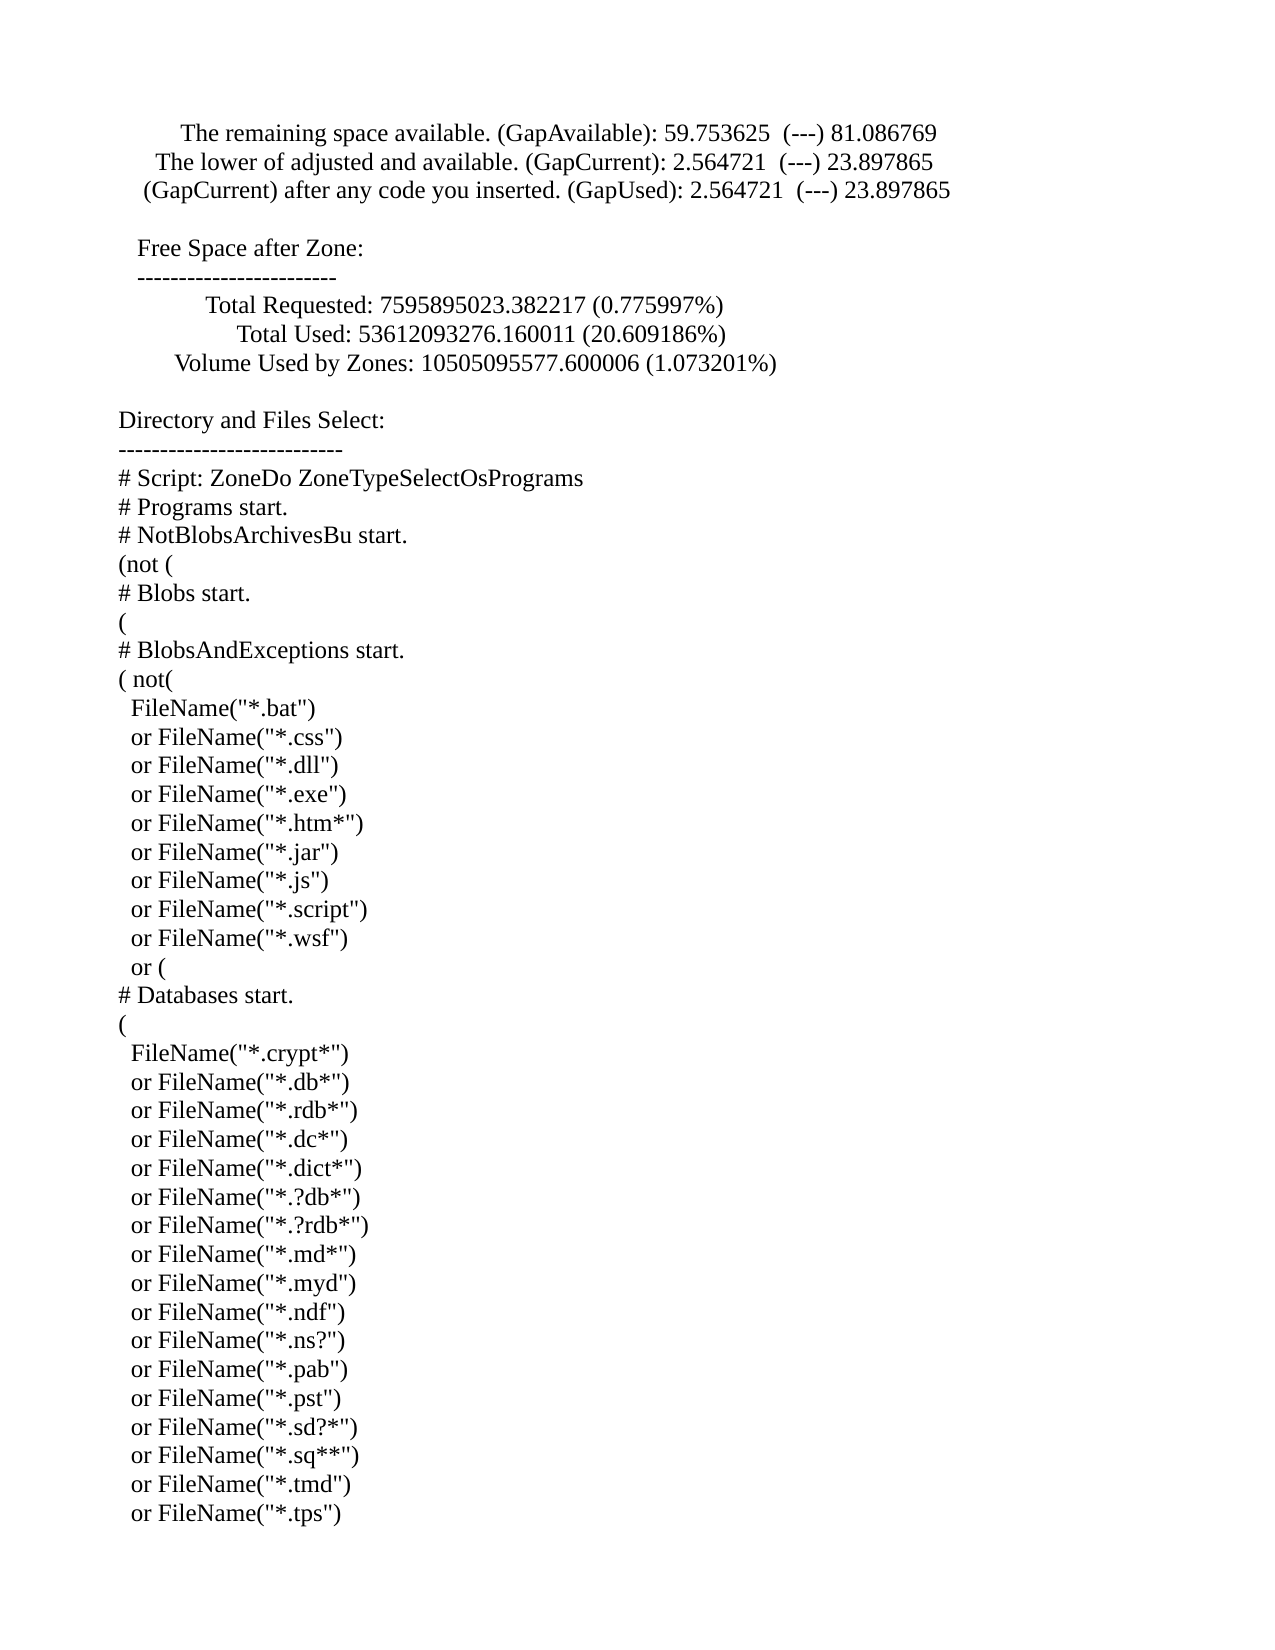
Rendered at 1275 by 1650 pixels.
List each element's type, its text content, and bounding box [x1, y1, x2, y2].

text or FileName("*.script") [118, 894, 1157, 923]
text or FileName("*.ndf") [118, 1297, 1157, 1326]
text # Databases start. [118, 981, 1157, 1009]
text or FileName("*.dc*") [118, 1124, 1157, 1153]
text or FileName("*.css") [118, 722, 1157, 751]
text or FileName("*.tmd") [118, 1469, 1157, 1498]
text ( [118, 1009, 1157, 1038]
text # Programs start. [118, 492, 1157, 521]
text ( [118, 607, 1157, 636]
text Volume Used by Zones: 10505095577.600006 (1.073201%) [118, 348, 1157, 377]
text (GapCurrent) after any code you inserted. (GapUsed): 2.564721 (---) 23.897865 [118, 176, 1157, 204]
text or FileName("*.?db*") [118, 1182, 1157, 1211]
text or FileName("*.js") [118, 866, 1157, 894]
text or FileName("*.rdb*") [118, 1096, 1157, 1124]
text or FileName("*.dll") [118, 751, 1157, 779]
text or FileName("*.myd") [118, 1268, 1157, 1297]
text or FileName("*.ns?") [118, 1326, 1157, 1354]
text or FileName("*.md*") [118, 1239, 1157, 1268]
text or FileName("*.?rdb*") [118, 1211, 1157, 1239]
text or FileName("*.dict*") [118, 1153, 1157, 1182]
text Directory and Files Select: [118, 406, 1157, 434]
text or ( [118, 952, 1157, 981]
text Total Used: 53612093276.160011 (20.609186%) [118, 319, 1157, 348]
text or FileName("*.wsf") [118, 923, 1157, 952]
text --------------------------- [118, 434, 1157, 463]
text or FileName("*.sd?*") [118, 1412, 1157, 1441]
text or FileName("*.tps") [118, 1498, 1157, 1527]
text or FileName("*.pst") [118, 1383, 1157, 1412]
text or FileName("*.htm*") [118, 808, 1157, 837]
text # NotBlobsArchivesBu start. [118, 521, 1157, 549]
text ------------------------ [118, 262, 1157, 291]
text # BlobsAndExceptions start. [118, 636, 1157, 664]
text Total Requested: 7595895023.382217 (0.775997%) [118, 291, 1157, 319]
text or FileName("*.pab") [118, 1354, 1157, 1383]
text The lower of adjusted and available. (GapCurrent): 2.564721 (---) 23.897865 [118, 147, 1157, 176]
text or FileName("*.exe") [118, 779, 1157, 808]
text or FileName("*.jar") [118, 837, 1157, 866]
text FileName("*.crypt*") [118, 1038, 1157, 1067]
text (not ( [118, 549, 1157, 578]
text FileName("*.bat") [118, 693, 1157, 722]
text or FileName("*.db*") [118, 1067, 1157, 1096]
text The remaining space available. (GapAvailable): 59.753625 (---) 81.086769 [118, 118, 1157, 147]
text or FileName("*.sq**") [118, 1441, 1157, 1469]
text Free Space after Zone: [118, 233, 1157, 262]
text # Blobs start. [118, 578, 1157, 607]
text ( not( [118, 664, 1157, 693]
text # Script: ZoneDo ZoneTypeSelectOsPrograms [118, 463, 1157, 492]
